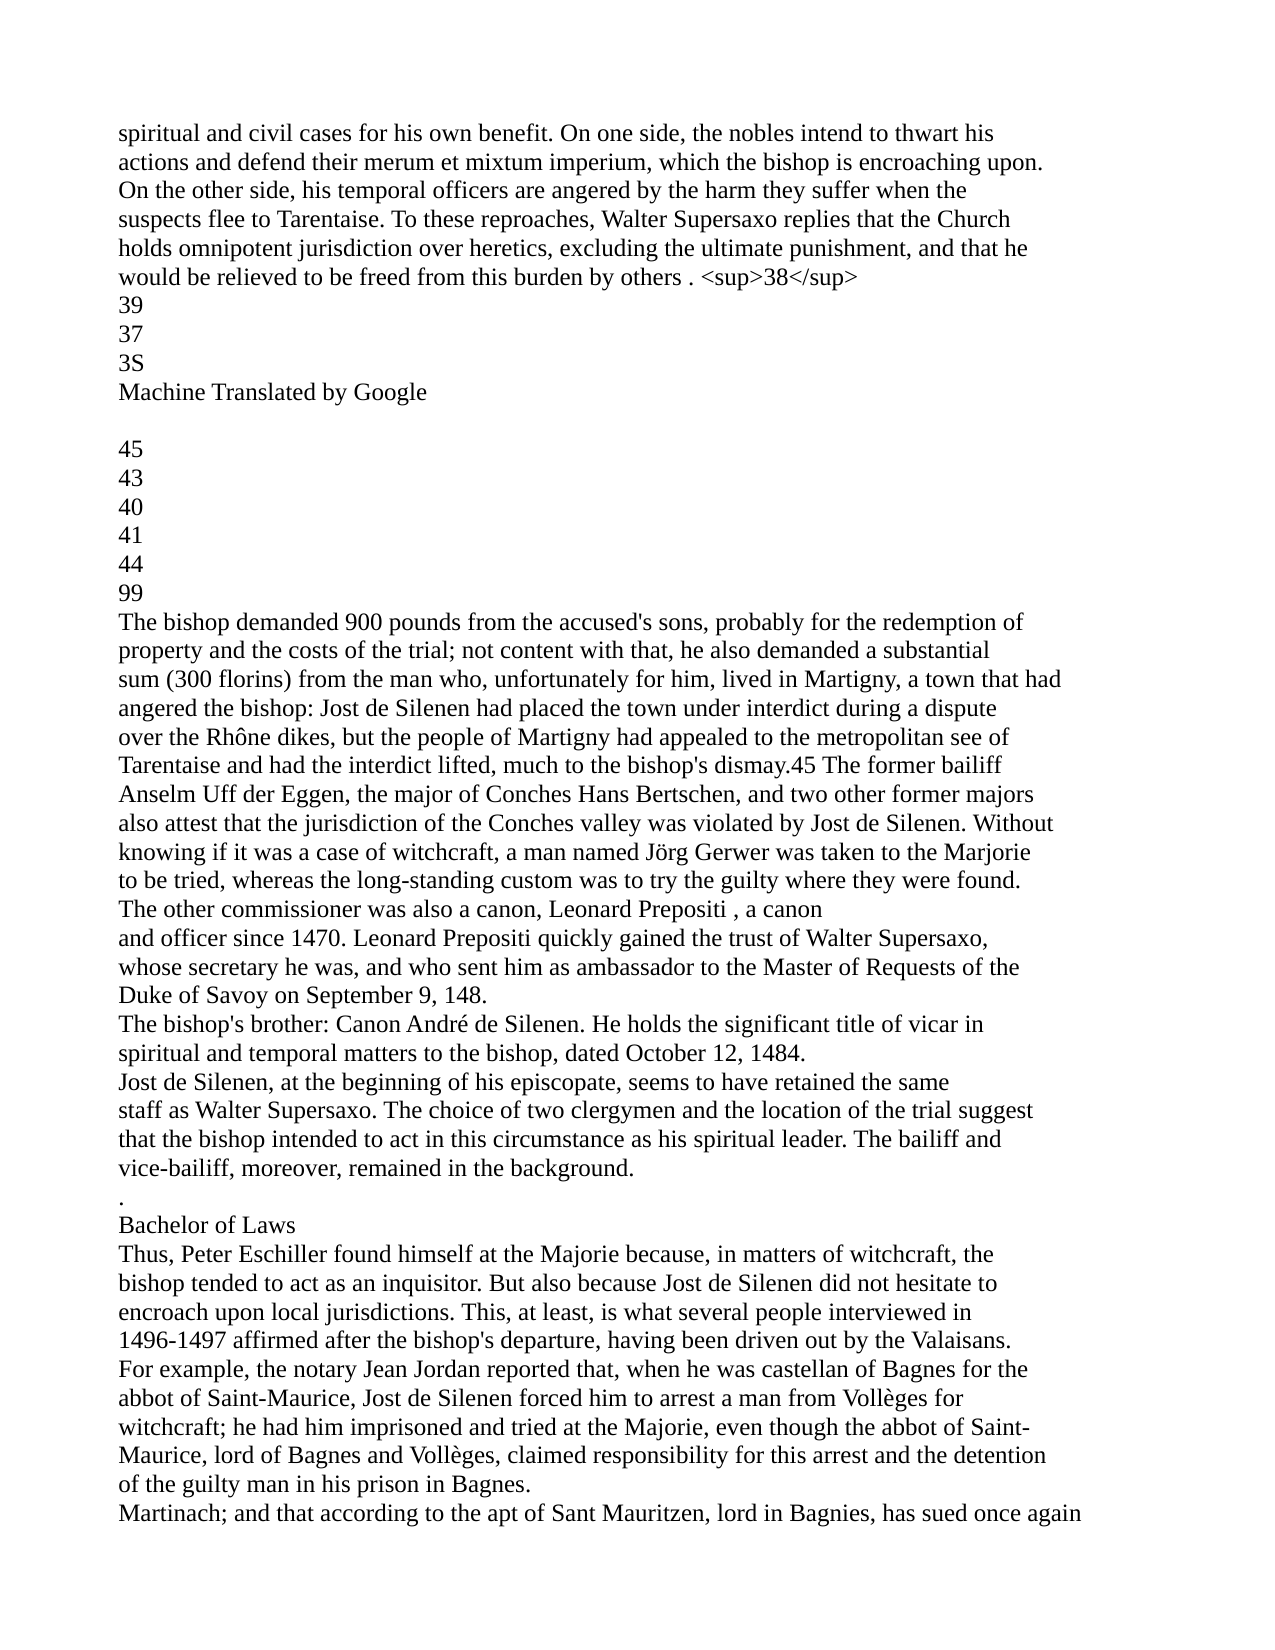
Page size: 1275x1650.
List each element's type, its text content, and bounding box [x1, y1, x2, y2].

text 1496-1497 affirmed after the bishop's departure, having been driven out by the Valaisans. [118, 1326, 1157, 1354]
text Duke of Savoy on September 9, 148. [118, 981, 1157, 1009]
text that the bishop intended to act in this circumstance as his spiritual leader. The bailiff and [118, 1124, 1157, 1153]
text bishop tended to act as an inquisitor. But also because Jost de Silenen did not hesitate to [118, 1268, 1157, 1297]
text actions and defend their merum et mixtum imperium, which the bishop is encroaching upon. [118, 147, 1157, 176]
text 3S [118, 348, 1157, 377]
text Thus, Peter Eschiller found himself at the Majorie because, in matters of witchcraft, the [118, 1239, 1157, 1268]
text 37 [118, 319, 1157, 348]
text Tarentaise and had the interdict lifted, much to the bishop's dismay.45 The former bailiff [118, 751, 1157, 779]
text Bachelor of Laws [118, 1211, 1157, 1239]
text . [118, 1182, 1157, 1211]
text over the Rhône dikes, but the people of Martigny had appealed to the metropolitan see of [118, 722, 1157, 751]
text 40 [118, 492, 1157, 521]
text knowing if it was a case of witchcraft, a man named Jörg Gerwer was taken to the Marjorie [118, 837, 1157, 866]
text encroach upon local jurisdictions. This, at least, is what several people interviewed in [118, 1297, 1157, 1326]
text staff as Walter Supersaxo. The choice of two clergymen and the location of the trial suggest [118, 1096, 1157, 1124]
text suspects flee to Tarentaise. To these reproaches, Walter Supersaxo replies that the Church [118, 204, 1157, 233]
text Anselm Uff der Eggen, the major of Conches Hans Bertschen, and two other former majors [118, 779, 1157, 808]
text For example, the notary Jean Jordan reported that, when he was castellan of Bagnes for the [118, 1354, 1157, 1383]
text Maurice, lord of Bagnes and Vollèges, claimed responsibility for this arrest and the detention [118, 1441, 1157, 1469]
text The other commissioner was also a canon, Leonard Prepositi , a canon [118, 894, 1157, 923]
text abbot of Saint-Maurice, Jost de Silenen forced him to arrest a man from Vollèges for [118, 1383, 1157, 1412]
text Martinach; and that according to the apt of Sant Mauritzen, lord in Bagnies, has sued once again [118, 1498, 1157, 1527]
text 43 [118, 463, 1157, 492]
text sum (300 florins) from the man who, unfortunately for him, lived in Martigny, a town that had [118, 664, 1157, 693]
text whose secretary he was, and who sent him as ambassador to the Master of Requests of the [118, 952, 1157, 981]
text 39 [118, 291, 1157, 319]
text and officer since 1470. Leonard Prepositi quickly gained the trust of Walter Supersaxo, [118, 923, 1157, 952]
text would be relieved to be freed from this burden by others . <sup>38</sup> [118, 262, 1157, 291]
text witchcraft; he had him imprisoned and tried at the Majorie, even though the abbot of Saint- [118, 1412, 1157, 1441]
text 44 [118, 549, 1157, 578]
text On the other side, his temporal officers are angered by the harm they suffer when the [118, 176, 1157, 204]
text The bishop's brother: Canon André de Silenen. He holds the significant title of vicar in [118, 1009, 1157, 1038]
text holds omnipotent jurisdiction over heretics, excluding the ultimate punishment, and that he [118, 233, 1157, 262]
text to be tried, whereas the long-standing custom was to try the guilty where they were found. [118, 866, 1157, 894]
text spiritual and temporal matters to the bishop, dated October 12, 1484. [118, 1038, 1157, 1067]
text vice-bailiff, moreover, remained in the background. [118, 1153, 1157, 1182]
text 99 [118, 578, 1157, 607]
text also attest that the jurisdiction of the Conches valley was violated by Jost de Silenen. Without [118, 808, 1157, 837]
text 45 [118, 434, 1157, 463]
text The bishop demanded 900 pounds from the accused's sons, probably for the redemption of [118, 607, 1157, 636]
text property and the costs of the trial; not content with that, he also demanded a substantial [118, 636, 1157, 664]
text 41 [118, 521, 1157, 549]
text of the guilty man in his prison in Bagnes. [118, 1469, 1157, 1498]
text Jost de Silenen, at the beginning of his episcopate, seems to have retained the same [118, 1067, 1157, 1096]
text angered the bishop: Jost de Silenen had placed the town under interdict during a dispute [118, 693, 1157, 722]
text Machine Translated by Google [118, 377, 1157, 406]
text spiritual and civil cases for his own benefit. On one side, the nobles intend to thwart his [118, 118, 1157, 147]
